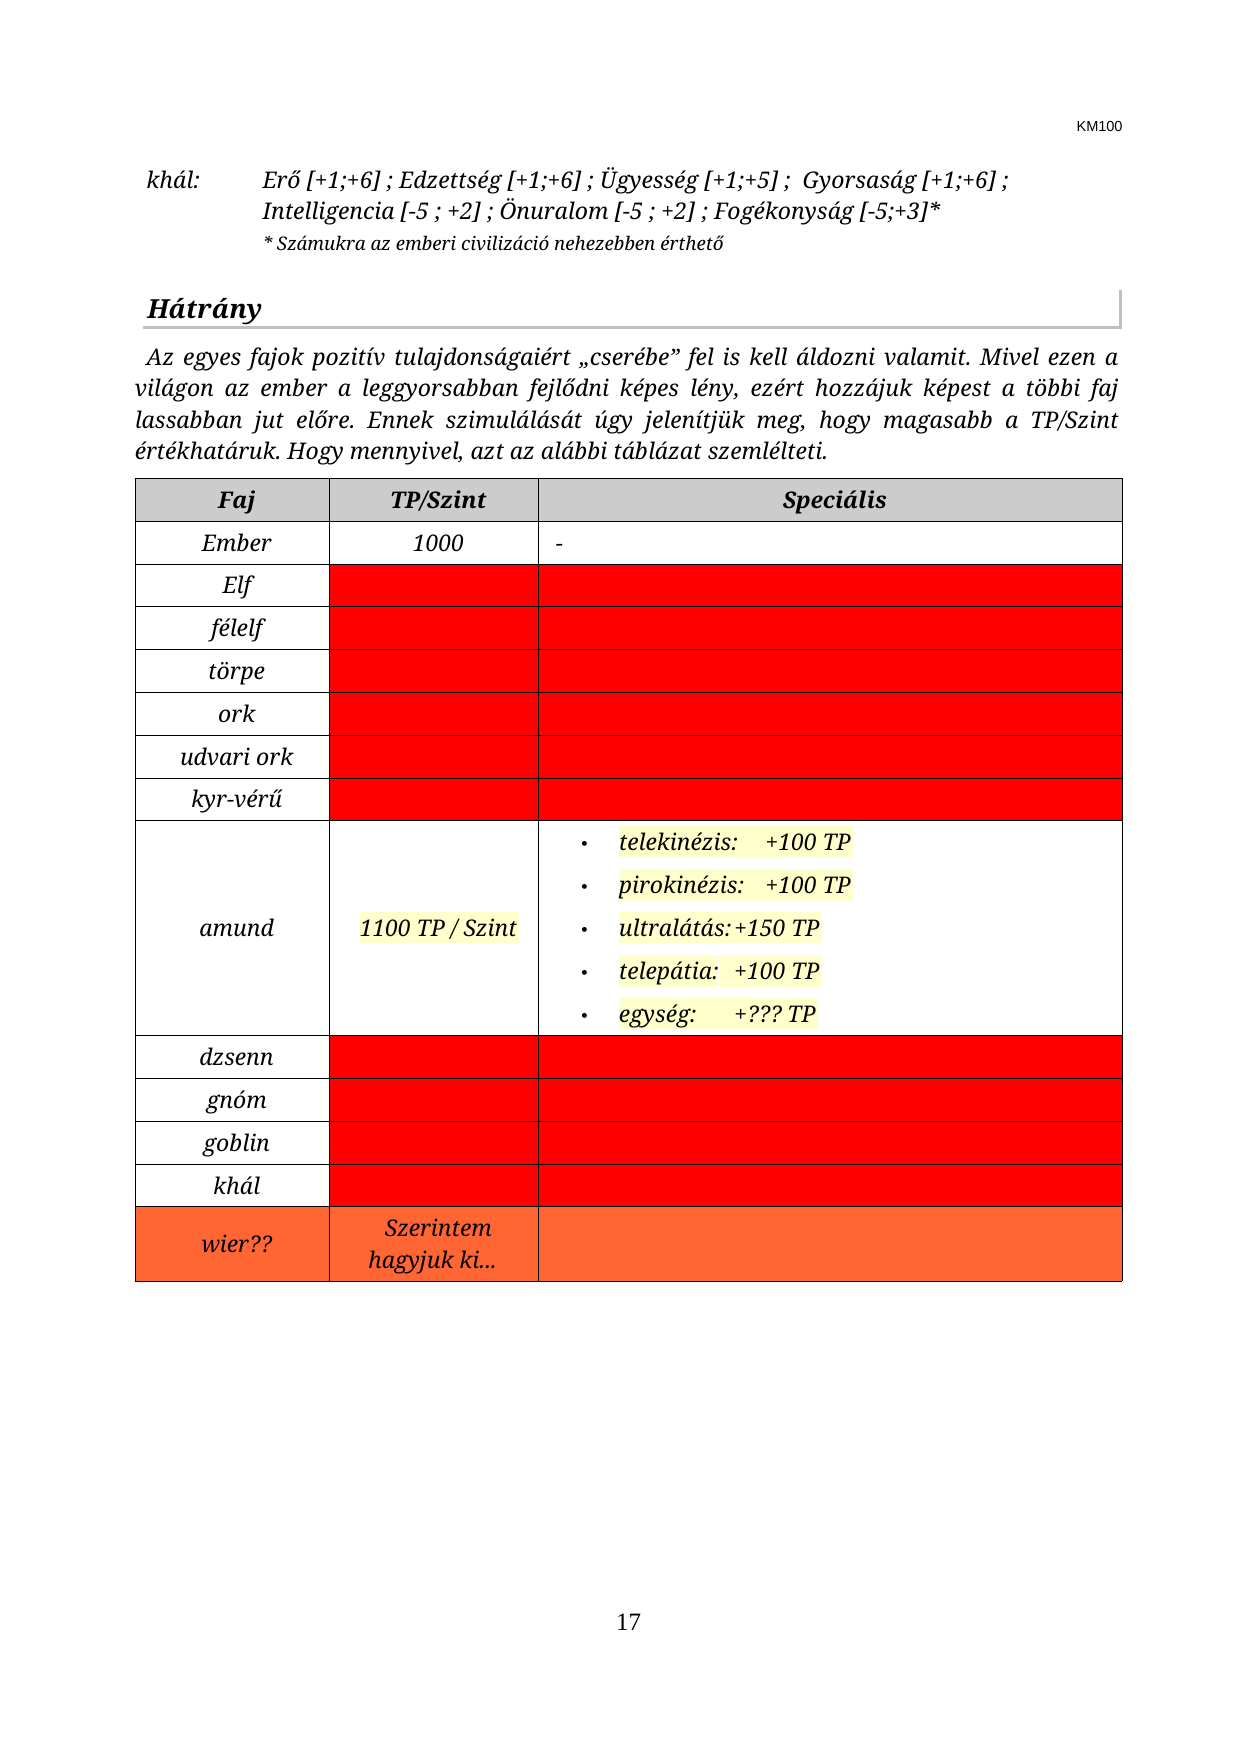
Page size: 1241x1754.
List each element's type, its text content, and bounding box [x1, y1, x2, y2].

table_cell [330, 607, 538, 649]
table_cell 1100 TP / Szint [330, 821, 538, 1035]
text khál: Erő [+1;+6] ; Edzettség [+1;+6] ; Ügyesség [+1;+5] ; Gyorsaság [+1;+6] ; Intelligencia [-5 ; +2] ; Önuralom [-5 ; +2] ; Fogékonyság [-5;+3]* * Számukra az emberi civilizáció nehezebben érthető [134, 164, 1122, 258]
text Az egyes fajok pozitív tulajdonságaiért „cserébe” fel is kell áldozni valamit. Mivel ezen a világon az ember a leggyorsabban fejlődni képes lény, ezért hozzájuk képest a többi faj lassabban jut előre. Ennek szimulálását úgy jelenítjük meg, hogy magasabb a TP/Szint értékhatáruk. Hogy mennyivel, azt az alábbi táblázat szemlélteti. [134, 341, 1122, 466]
table_cell [330, 1036, 538, 1078]
table_cell udvari ork [136, 736, 329, 778]
table_cell [330, 693, 538, 735]
table_cell [539, 1079, 1122, 1121]
table_cell - [539, 522, 1122, 564]
table_cell [330, 1079, 538, 1121]
table_cell amund [136, 821, 329, 1035]
table_cell wier?? [136, 1207, 329, 1281]
table_cell [539, 607, 1122, 649]
table_header Faj [136, 479, 329, 521]
table_cell [330, 1122, 538, 1164]
table_cell [330, 565, 538, 606]
table_cell [539, 779, 1122, 820]
table_cell [330, 1165, 538, 1206]
subtitle Hátrány [140, 290, 1119, 326]
table_cell [539, 1122, 1122, 1164]
table_cell khál [136, 1165, 329, 1206]
table_cell kyr-vérű [136, 779, 329, 820]
table_cell 1000 [330, 522, 538, 564]
table_cell [539, 736, 1122, 778]
table_cell félelf [136, 607, 329, 649]
table_cell ork [136, 693, 329, 735]
table_cell [330, 736, 538, 778]
table_cell goblin [136, 1122, 329, 1164]
table_cell törpe [136, 650, 329, 692]
table_header Speciális [539, 479, 1122, 521]
table_cell telekinézis: +100 TP pirokinézis: +100 TP ultralátás: +150 TP telepátia: +100 TP egység: +??? TP [539, 821, 1122, 1035]
table_cell [539, 565, 1122, 606]
table_cell [539, 1036, 1122, 1078]
table_cell Szerintem hagyjuk ki... [330, 1207, 538, 1281]
table_cell Elf [136, 565, 329, 606]
table_cell [330, 779, 538, 820]
table_cell dzsenn [136, 1036, 329, 1078]
table_cell gnóm [136, 1079, 329, 1121]
table_cell [539, 1165, 1122, 1206]
table_header TP/Szint [330, 479, 538, 521]
table_cell [539, 650, 1122, 692]
table_cell Ember [136, 522, 329, 564]
table_cell [539, 693, 1122, 735]
table_cell [330, 650, 538, 692]
table_cell [539, 1207, 1122, 1281]
